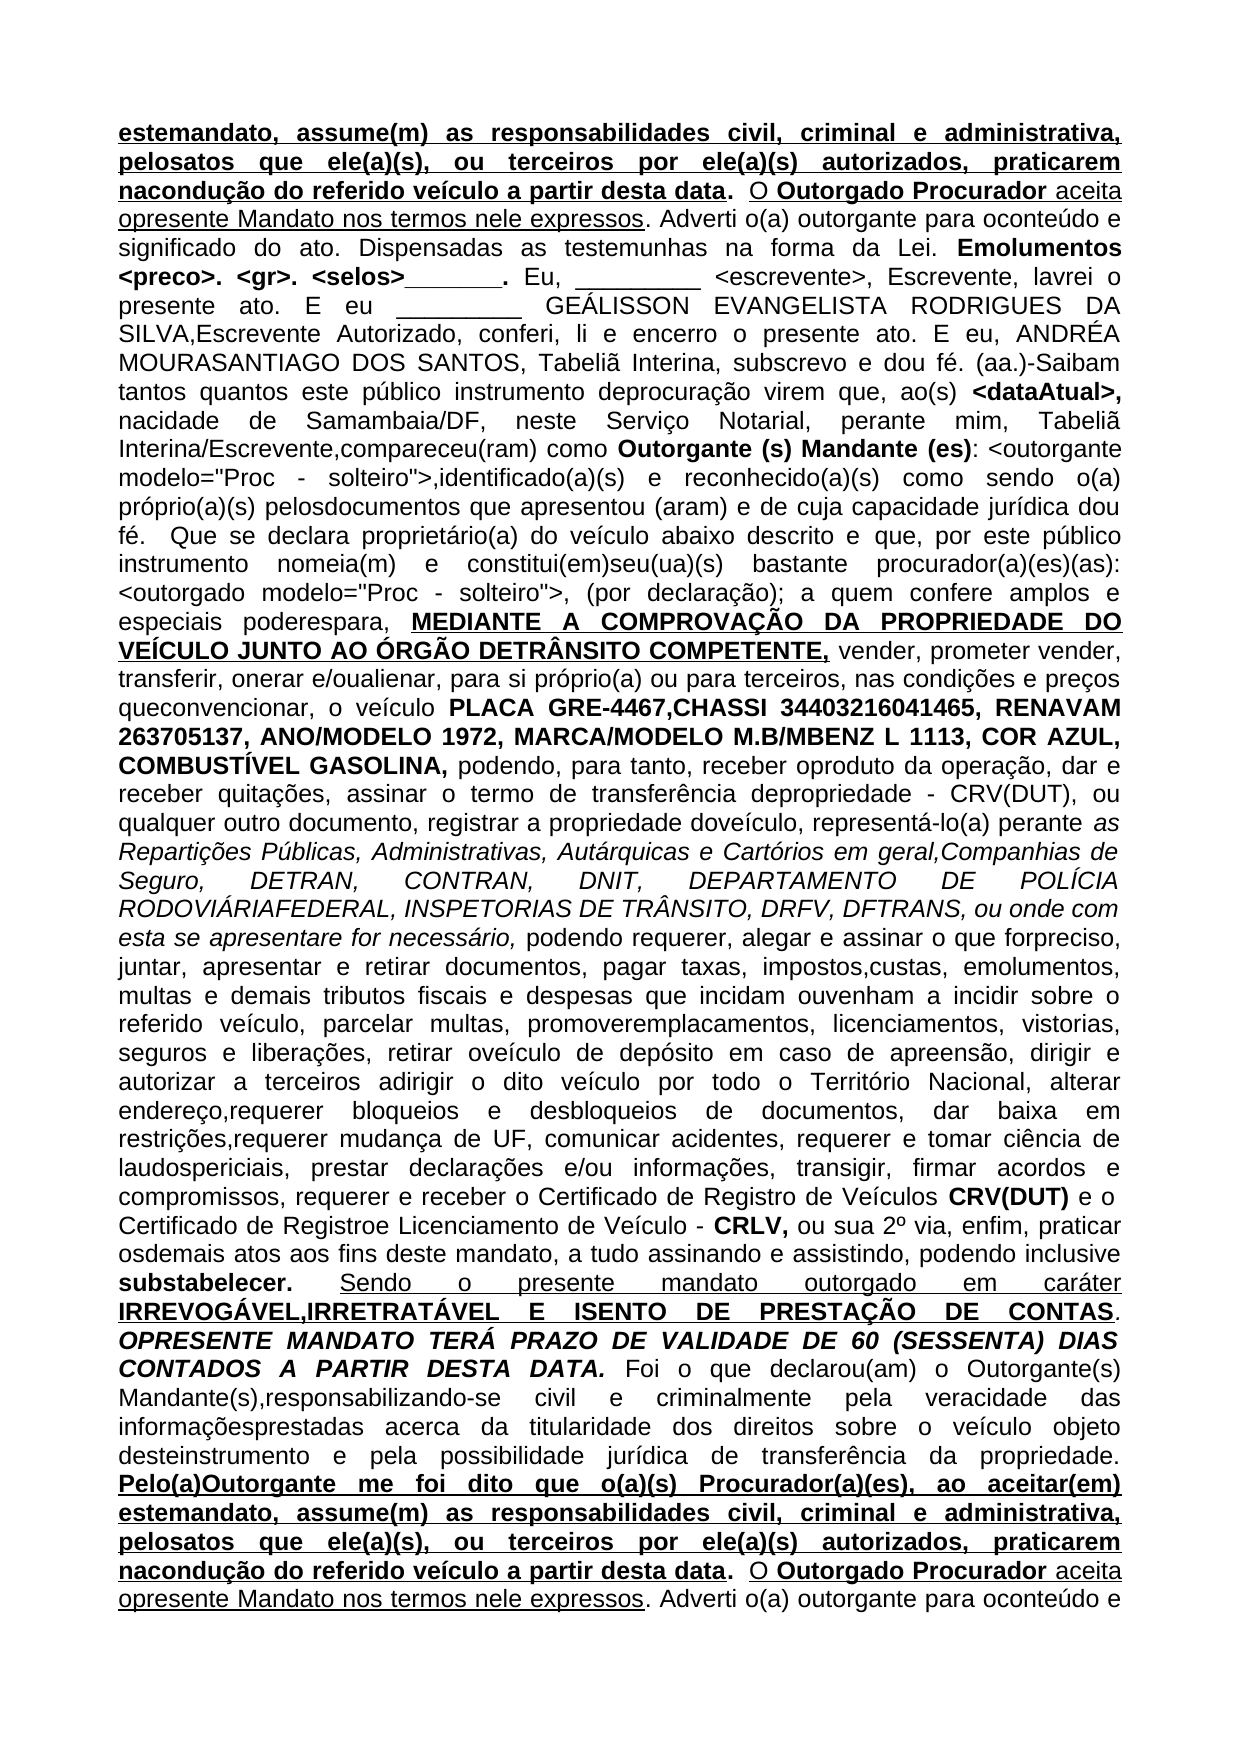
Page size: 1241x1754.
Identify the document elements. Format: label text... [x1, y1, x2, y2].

text nacondução do referido veículo a partir desta data. O Outorgado Procurador aceita opresente Mandato nos termos nele expressos. Adverti o(a) outorgante para oconteúdo e significado do ato. Dispensadas as testemunhas na forma da Lei. Emolumentos <preco>. <gr>. <selos>_______. Eu, _________ <escrevente>, Escrevente, lavrei o presente ato. E eu _________ GEÁLISSON EVANGELISTA RODRIGUES DA SILVA,Escrevente Autorizado, conferi, li e encerro o presente ato. E eu, ANDRÉA MOURASANTIAGO DOS SANTOS, Tabeliã Interina, subscrevo e dou fé. (aa.)-Saibam tantos quantos este público instrumento deprocuração virem que, ao(s) <dataAtual>, nacidade de Samambaia/DF, neste Serviço Notarial, perante mim, Tabeliã Interina/Escrevente,compareceu(ram) como Outorgante (s) Mandante (es): <outorgante modelo="Proc - solteiro">,identificado(a)(s) e reconhecido(a)(s) como sendo o(a) próprio(a)(s) pelosdocumentos que apresentou (aram) e de cuja capacidade jurídica dou fé. Que se declara proprietário(a) do veículo abaixo descrito e que, por este público instrumento nomeia(m) e constitui(em)seu(ua)(s) bastante procurador(a)(es)(as): <outorgado modelo="Proc - solteiro">, (por declaração); a quem confere amplos e especiais poderespara, MEDIANTE A COMPROVAÇÃO DA PROPRIEDADE DO VEÍCULO JUNTO AO ÓRGÃO DETRÂNSITO COMPETENTE, vender, prometer vender, transferir, onerar e/oualienar, para si próprio(a) ou para terceiros, nas condições e preços queconvencionar, o veículo PLACA GRE-4467,CHASSI 34403216041465, RENAVAM 263705137, ANO/MODELO 1972, MARCA/MODELO M.B/MBENZ L 1113, COR AZUL, COMBUSTÍVEL GASOLINA, podendo, para tanto, receber oproduto da operação, dar e receber quitações, assinar o termo de transferência depropriedade - CRV(DUT), ou qualquer outro documento, registrar a propriedade doveículo, representá-lo(a) perante as Repartições Públicas, Administrativas, Autárquicas e Cartórios em geral,Companhias de Seguro, DETRAN, CONTRAN, DNIT, DEPARTAMENTO DE POLÍCIA RODOVIÁRIAFEDERAL, INSPETORIAS DE TRÂNSITO, DRFV, DFTRANS, ou onde com esta se apresentare for necessário, podendo requerer, alegar e assinar o que forpreciso, juntar, apresentar e retirar documentos, pagar taxas, impostos,custas, emolumentos, multas e demais tributos fiscais e despesas que incidam ouvenham a incidir sobre o referido veículo, parcelar multas, promoveremplacamentos, licenciamentos, vistorias, seguros e liberações, retirar oveículo de depósito em caso de apreensão, dirigir e autorizar a terceiros adirigir o dito veículo por todo o Território Nacional, alterar endereço,requerer bloqueios e desbloqueios de documentos, dar baixa em restrições,requerer mudança de UF, comunicar acidentes, requerer e tomar ciência de laudospericiais, prestar declarações e/ou informações, transigir, firmar acordos e compromissos, requerer e receber o Certificado de Registro de Veículos CRV(DUT) e o Certificado de Registroe Licenciamento de Veículo - CRLV, ou sua 2º via, enfim, praticar osdemais atos aos fins deste mandato, a tudo assinando e assistindo, podendo inclusive substabelecer. Sendo o presente mandato outorgado em caráter IRREVOGÁVEL,IRRETRATÁVEL E ISENTO DE PRESTAÇÃO DE CONTAS. OPRESENTE MANDATO TERÁ PRAZO DE VALIDADE DE 60 (SESSENTA) DIAS CONTADOS A PARTIR DESTA DATA. Foi o que declarou(am) o Outorgante(s) Mandante(s),responsabilizando-se civil e criminalmente pela veracidade das informaçõesprestadas acerca da titularidade dos direitos sobre o veículo objeto desteinstrumento e pela possibilidade jurídica de transferência da propriedade. Pelo(a)Outorgante me foi dito que o(a)(s) Procurador(a)(es), ao aceitar(em) [118, 173, 1122, 1494]
text pelosatos que ele(a)(s), ou terceiros por ele(a)(s) autorizados, praticarem [118, 144, 1122, 172]
text nacondução do referido veículo a partir desta data. O Outorgado Procurador aceita opresente Mandato nos termos nele expressos. Adverti o(a) outorgante para oconteúdo e [118, 1553, 1122, 1613]
text estemandato, assume(m) as responsabilidades civil, criminal e administrativa, [118, 118, 1122, 143]
text pelosatos que ele(a)(s), ou terceiros por ele(a)(s) autorizados, praticarem [118, 1524, 1122, 1552]
text estemandato, assume(m) as responsabilidades civil, criminal e administrativa, [118, 1496, 1122, 1523]
